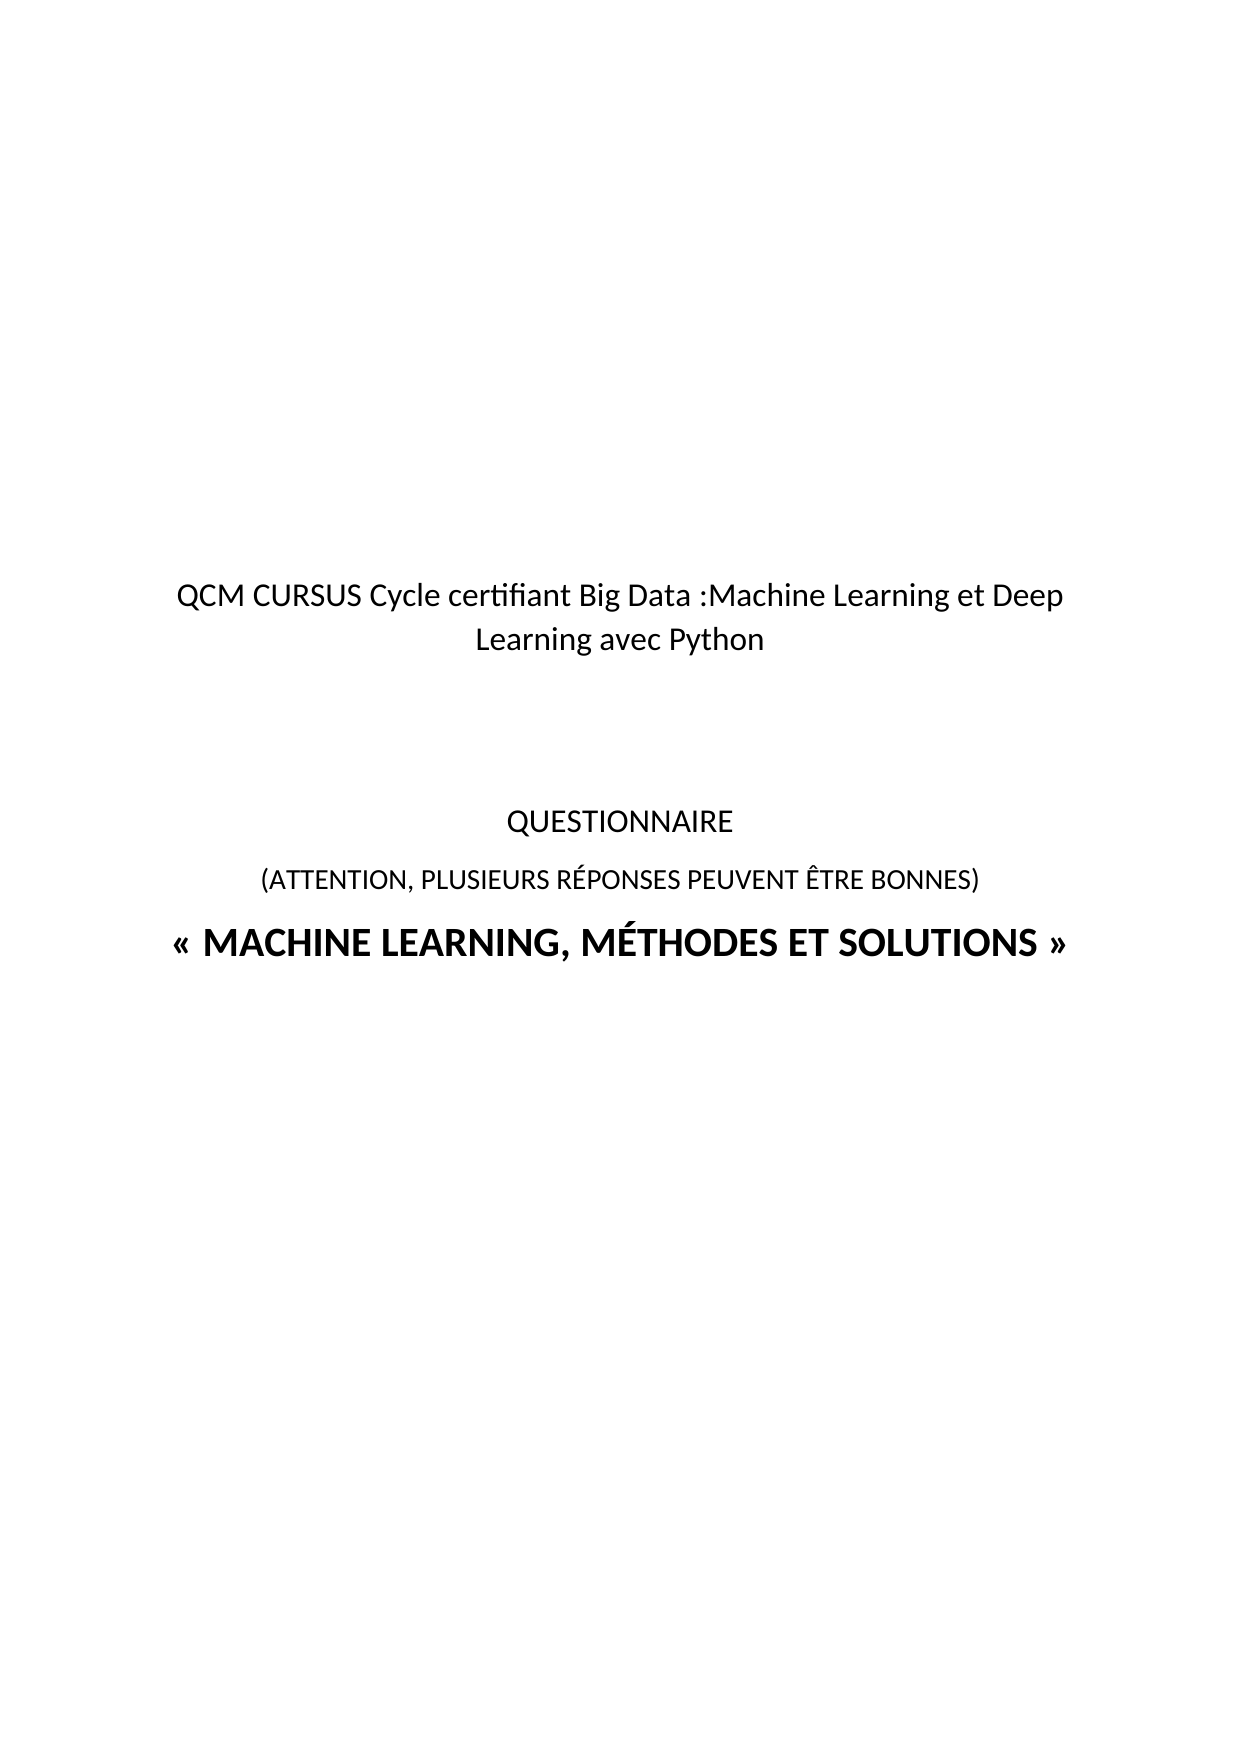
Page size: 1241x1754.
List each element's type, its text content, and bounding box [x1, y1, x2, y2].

text (Attention, PLUSIEURS RÉPONSES PEUVENT ÊTRE BONNES) [150, 861, 1090, 896]
text « Machine learning, méthodes et solutions » [150, 916, 1090, 967]
text QCM CURSUS Cycle certifiant Big Data :Machine Learning et Deep Learning avec Python [150, 574, 1090, 659]
text Questionnaire [150, 800, 1090, 841]
